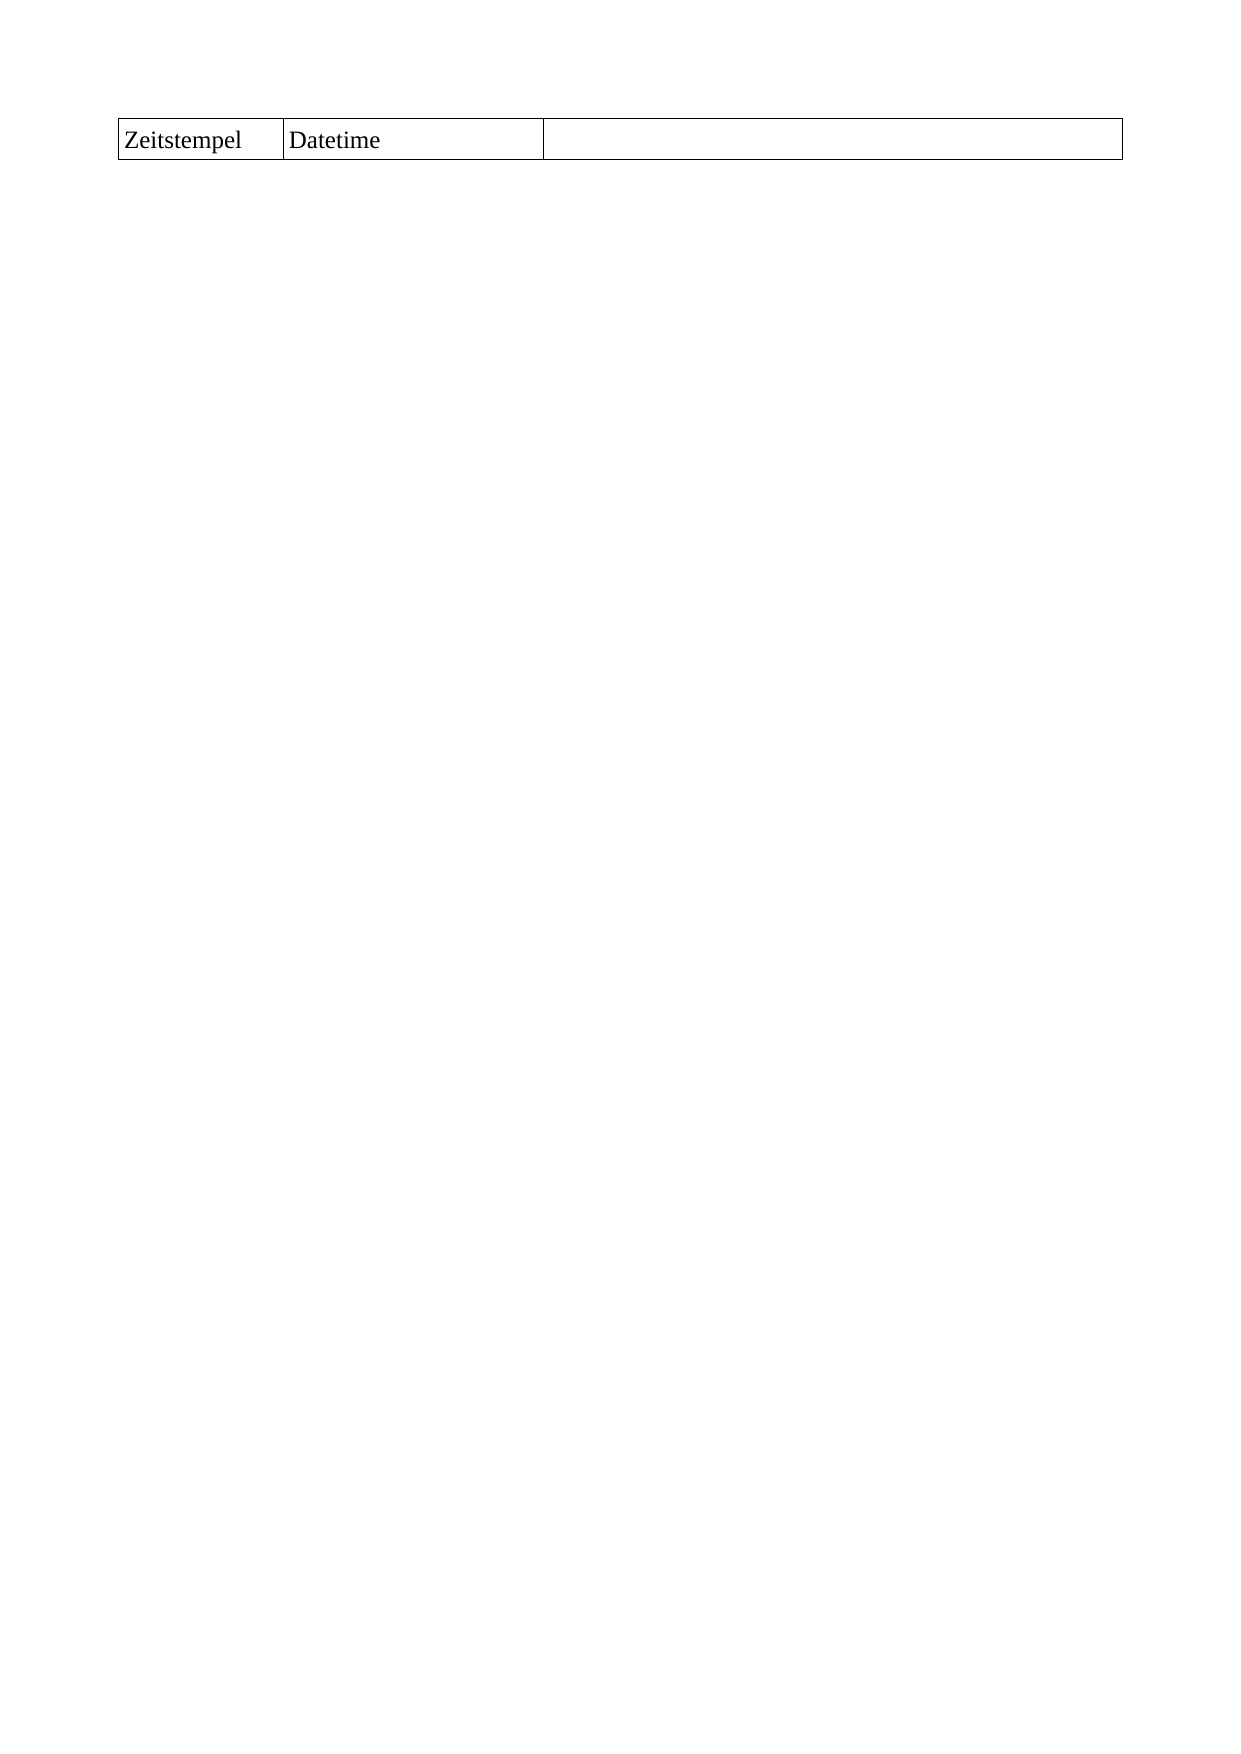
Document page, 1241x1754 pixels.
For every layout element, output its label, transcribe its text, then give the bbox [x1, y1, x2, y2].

table_cell Zeitstempel [119, 119, 283, 159]
table_cell Datetime [284, 119, 543, 159]
table_cell [544, 119, 1122, 159]
